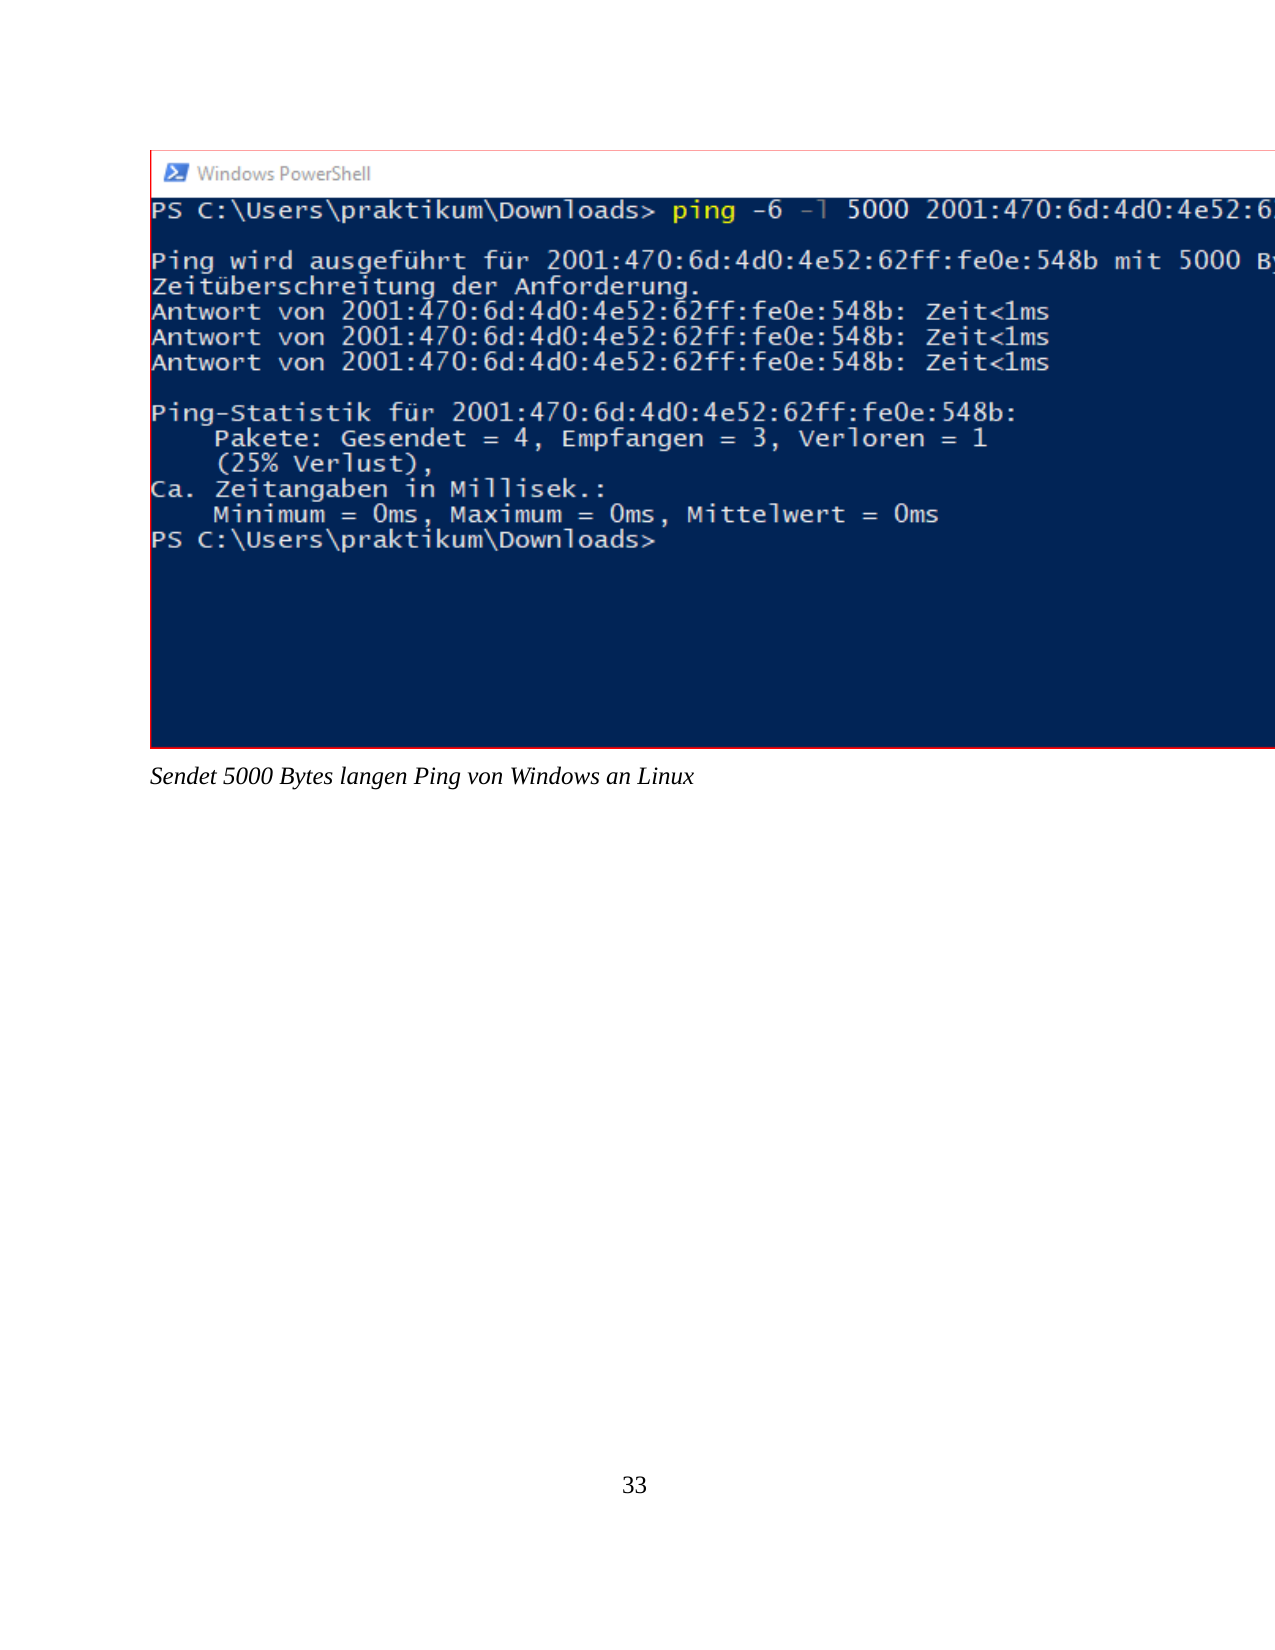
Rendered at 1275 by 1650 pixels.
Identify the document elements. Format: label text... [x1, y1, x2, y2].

picture [150, 150, 1275, 749]
text Sendet 5000 Bytes langen Ping von Windows an Linux [150, 761, 1125, 790]
